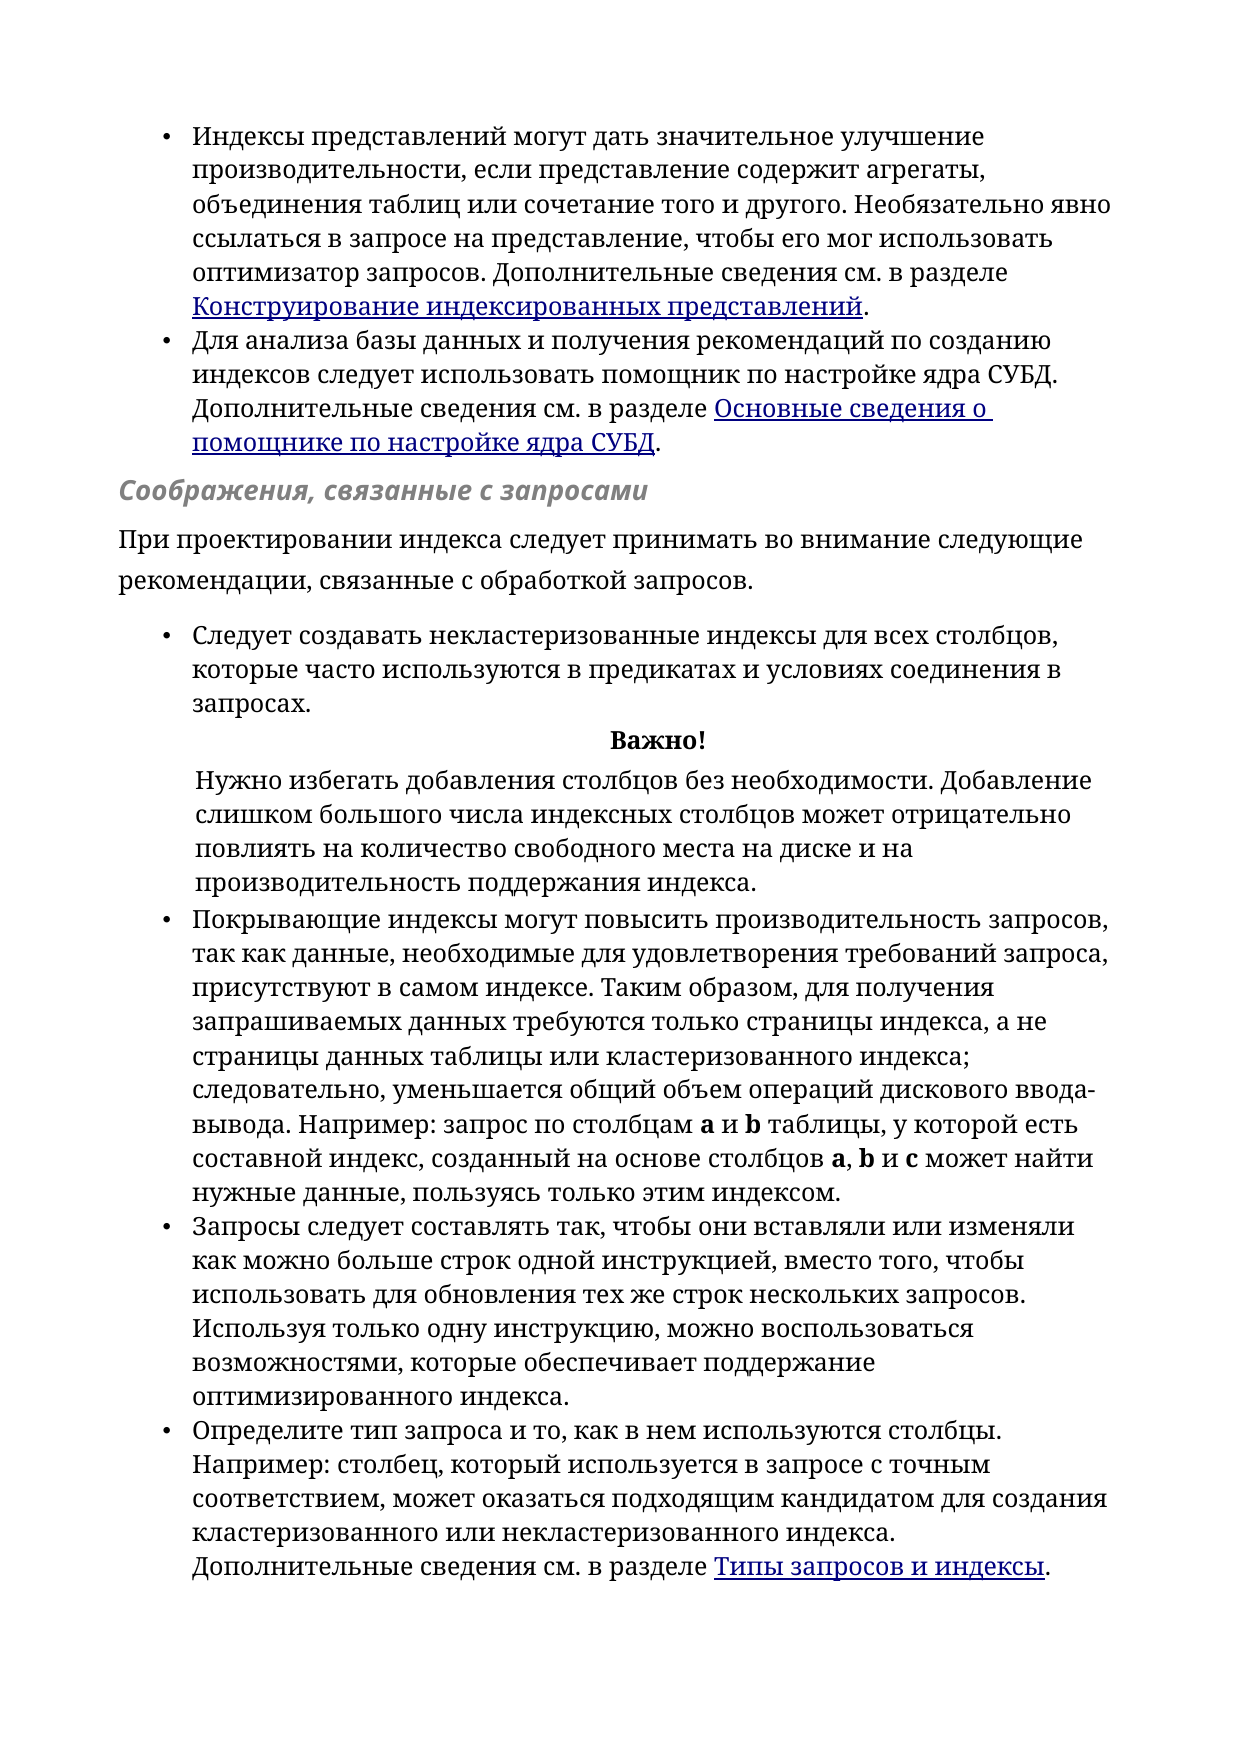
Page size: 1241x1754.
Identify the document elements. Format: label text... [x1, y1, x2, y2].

list Индексы представлений могут дать значительное улучшение производительности, если представление содержит агрегаты, объединения таблиц или сочетание того и другого. Необязательно явно ссылаться в запросе на представление, чтобы его мог использовать оптимизатор запросов. Дополнительные сведения см. в разделе Конструирование индексированных представлений. [162, 118, 1122, 322]
table_header Важно! [192, 720, 1122, 760]
text При проектировании индекса следует принимать во внимание следующие рекомендации, связанные с обработкой запросов. [118, 521, 1122, 596]
list Покрывающие индексы могут повысить производительность запросов, так как данные, необходимые для удовлетворения требований запроса, присутствуют в самом индексе. Таким образом, для получения запрашиваемых данных требуются только страницы индекса, а не страницы данных таблицы или кластеризованного индекса; следовательно, уменьшается общий объем операций дискового ввода-вывода. Например: запрос по столбцам a и b таблицы, у которой есть составной индекс, созданный на основе столбцов a, b и c может найти нужные данные, пользуясь только этим индексом. [162, 902, 1122, 1208]
subtitle Соображения, связанные с запросами [118, 471, 1122, 509]
list Запросы следует составлять так, чтобы они вставляли или изменяли как можно больше строк одной инструкцией, вместо того, чтобы использовать для обновления тех же строк нескольких запросов. Используя только одну инструкцию, можно воспользоваться возможностями, которые обеспечивает поддержание оптимизированного индекса. [162, 1208, 1122, 1413]
list Определите тип запроса и то, как в нем используются столбцы. Например: столбец, который используется в запросе с точным соответствием, может оказаться подходящим кандидатом для создания кластеризованного или некластеризованного индекса. Дополнительные сведения см. в разделе Типы запросов и индексы. [162, 1413, 1122, 1583]
list Для анализа базы данных и получения рекомендаций по созданию индексов следует использовать помощник по настройке ядра СУБД. Дополнительные сведения см. в разделе Основные сведения о помощнике по настройке ядра СУБД. [162, 322, 1122, 459]
table_cell Нужно избегать добавления столбцов без необходимости. Добавление слишком большого числа индексных столбцов может отрицательно повлиять на количество свободного места на диске и на производительность поддержания индекса. [192, 760, 1122, 902]
list Следует создавать некластеризованные индексы для всех столбцов, которые часто используются в предикатах и условиях соединения в запросах. [162, 618, 1122, 720]
